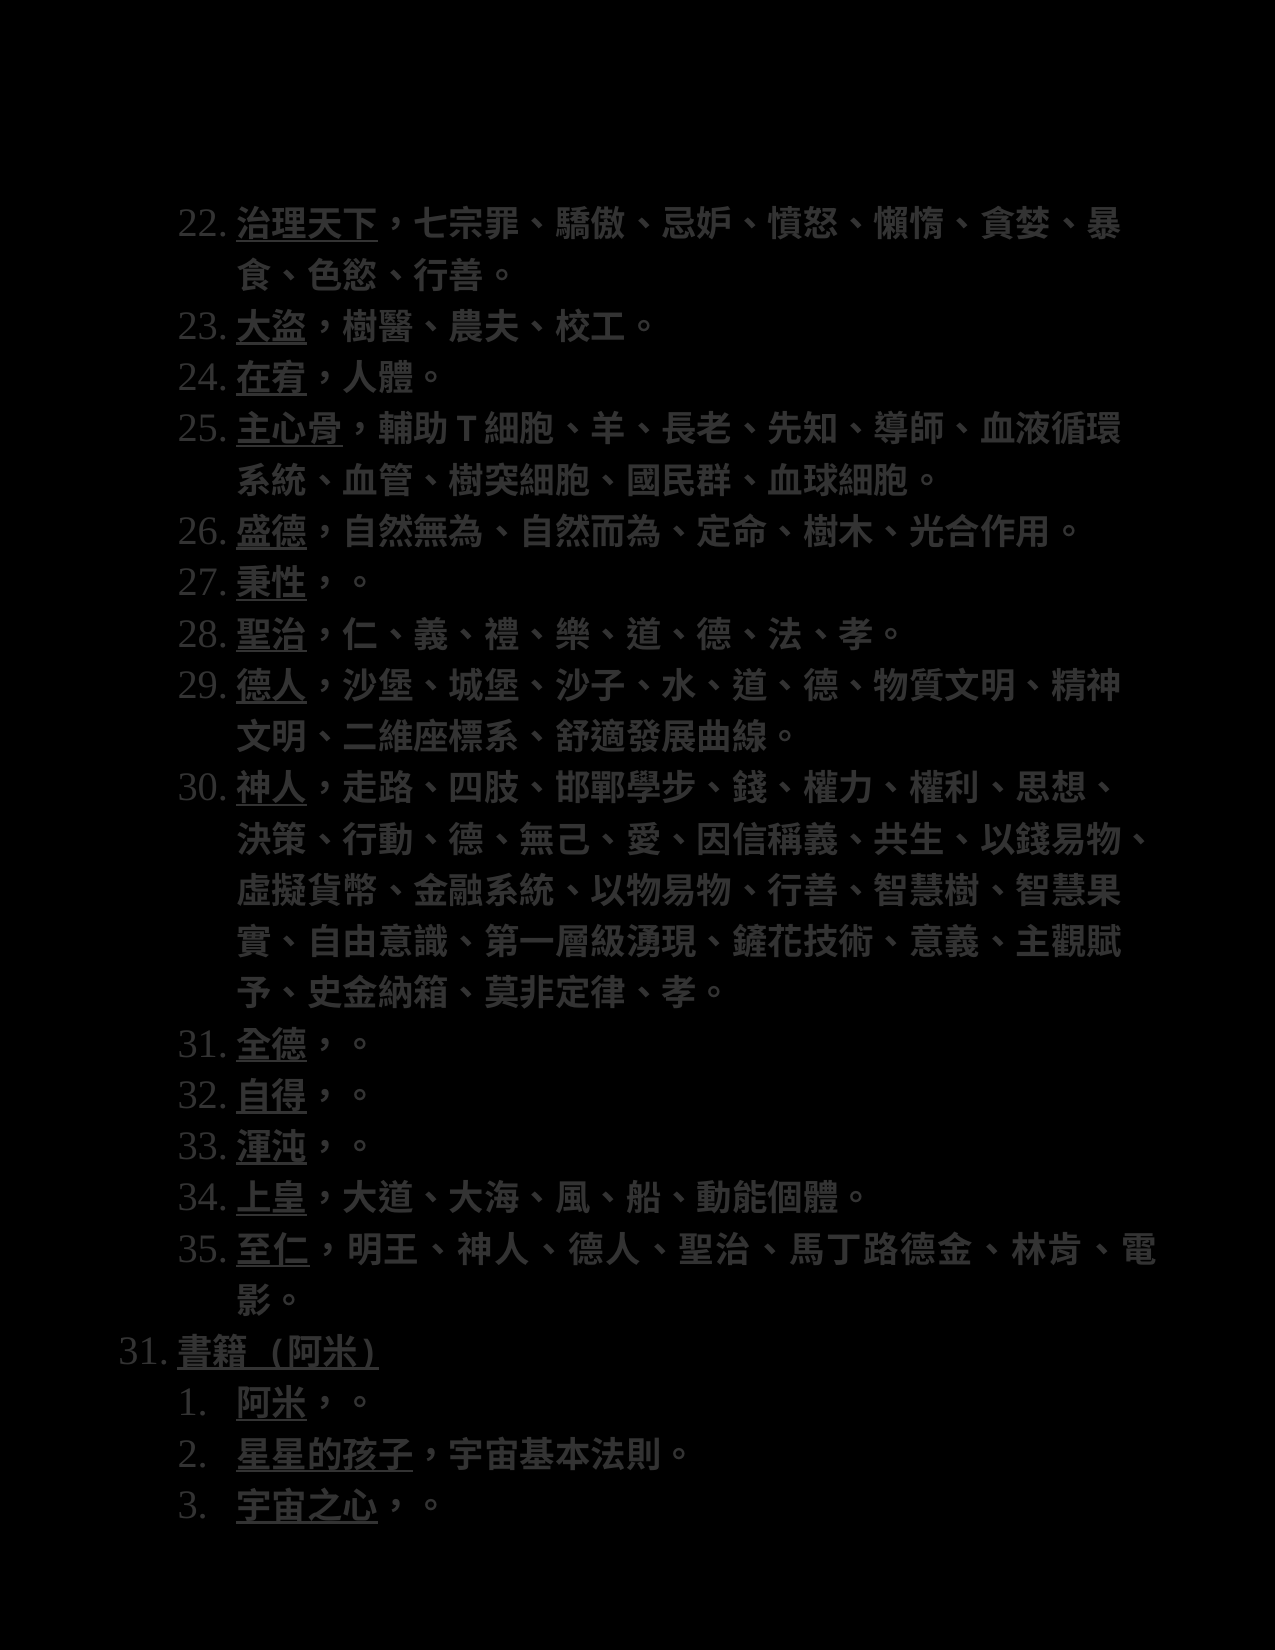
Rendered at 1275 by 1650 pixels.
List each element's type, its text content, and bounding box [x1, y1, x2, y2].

list 秉性，。 [177, 555, 1157, 606]
list 全德，。 [177, 1016, 1157, 1067]
list 上皇，大道、大海、風、船、動能個體。 [177, 1170, 1157, 1221]
list 德人，沙堡、城堡、沙子、水、道、德、物質文明、精神文明、二維座標系、舒適發展曲線。 [177, 657, 1157, 760]
list 大盜，樹醫、農夫、校工。 [177, 298, 1157, 349]
list 聖治，仁、義、禮、樂、道、德、法、孝。 [177, 606, 1157, 657]
list 在宥，人體。 [177, 349, 1157, 401]
list 盛德，自然無為、自然而為、定命、樹木、光合作用。 [177, 503, 1157, 555]
list 神人，走路、四肢、邯鄲學步、錢、權力、權利、思想、決策、行動、德、無己、愛、因信稱義、共生、以錢易物、虛擬貨幣、金融系統、以物易物、行善、智慧樹、智慧果實、自由意識、第一層級湧現、鏟花技術、意義、主觀賦予、史金納箱、莫非定律、孝。 [177, 760, 1157, 1016]
list 治理天下，七宗罪、驕傲、忌妒、憤怒、懶惰、貪婪、暴食、色慾、行善。 [177, 196, 1157, 298]
list 至仁，明王、神人、德人、聖治、馬丁路德金、林肯、電影。 [177, 1221, 1157, 1323]
list 書籍 (阿米) [118, 1323, 1157, 1375]
list 自得，。 [177, 1067, 1157, 1118]
list 宇宙之心，。 [177, 1477, 1157, 1528]
list 渾沌，。 [177, 1118, 1157, 1170]
list 星星的孩子，宇宙基本法則。 [177, 1426, 1157, 1477]
list 阿米，。 [177, 1375, 1157, 1426]
list 主心骨，輔助T細胞、羊、長老、先知、導師、血液循環系統、血管、樹突細胞、國民群、血球細胞。 [177, 401, 1157, 503]
